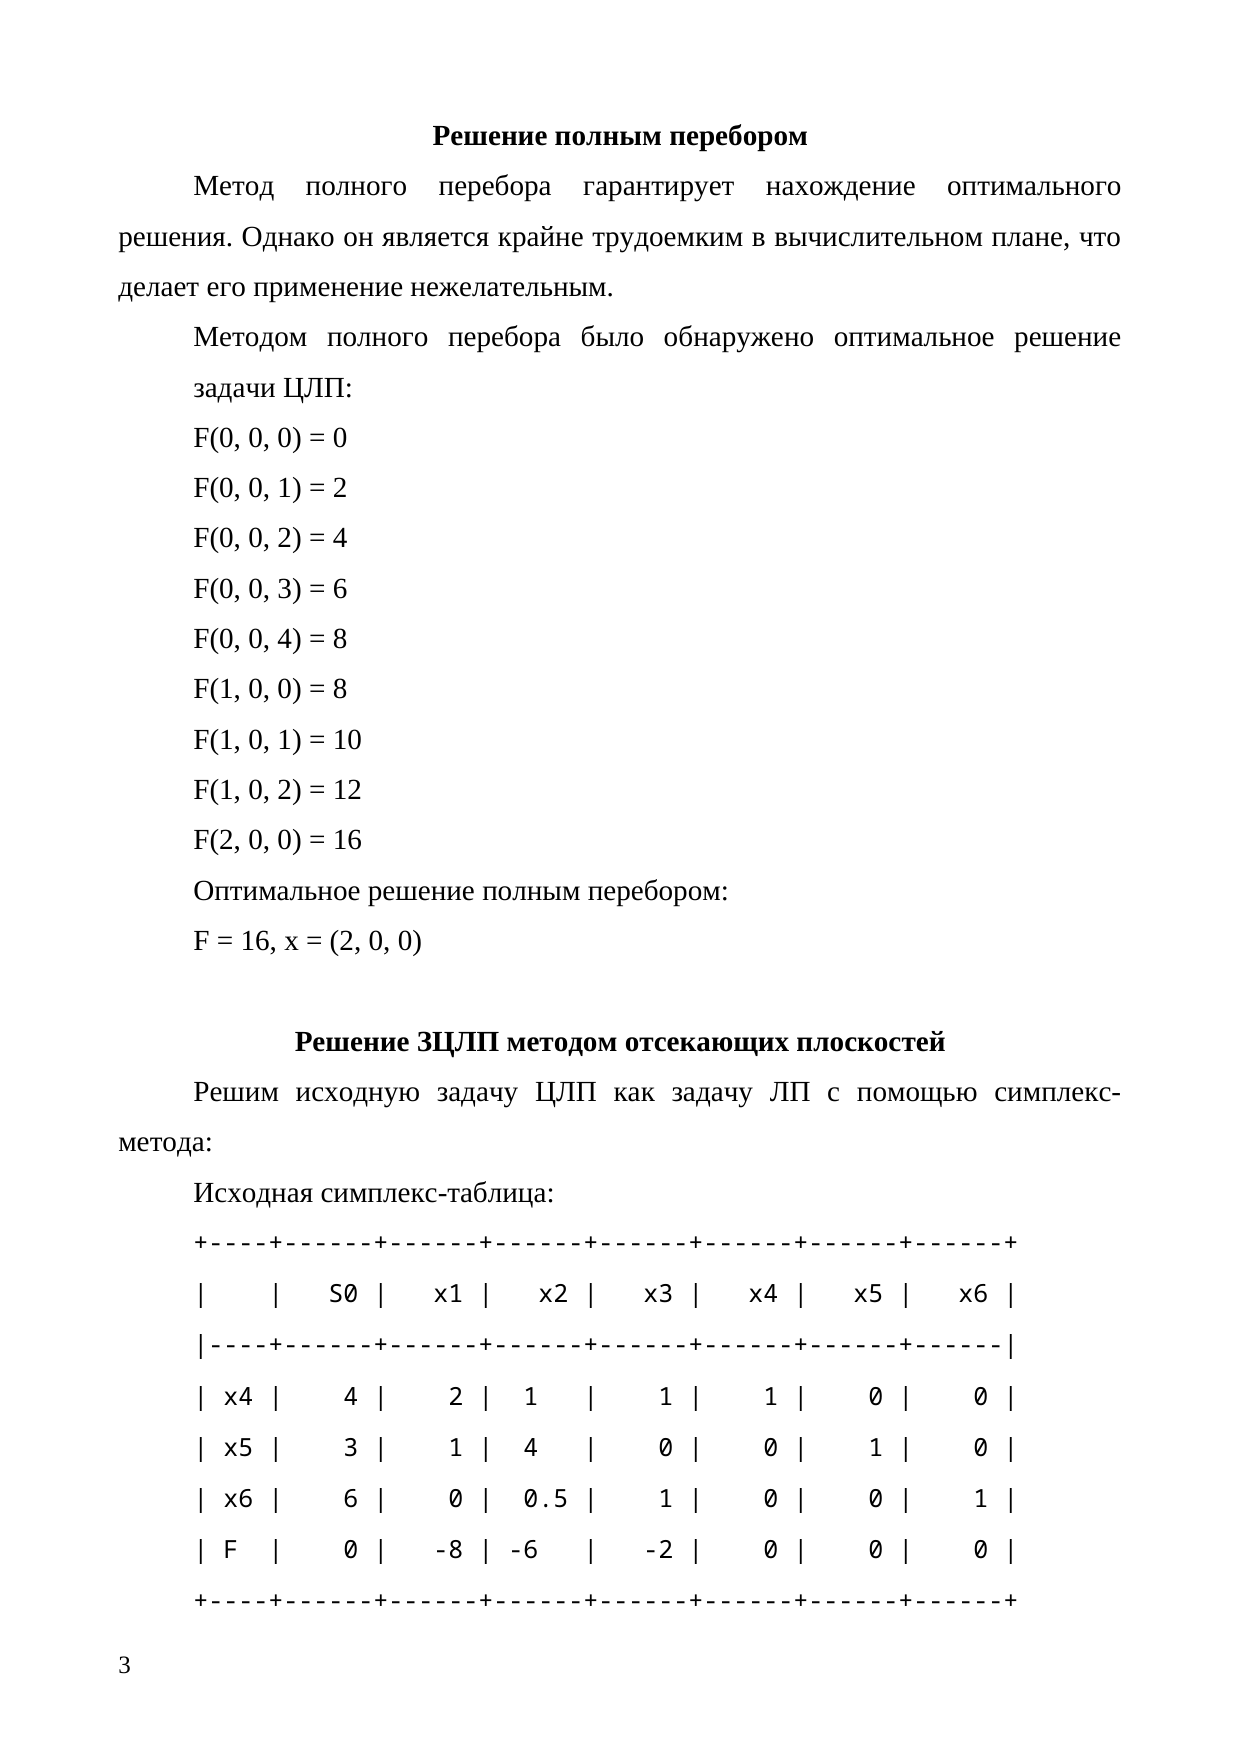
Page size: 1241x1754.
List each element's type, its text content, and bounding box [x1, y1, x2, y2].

text F(0, 0, 0) = 0 [118, 420, 1122, 453]
text Методом полного перебора было обнаружено оптимальное решение задачи ЦЛП: [193, 319, 1122, 403]
text Метод полного перебора гарантирует нахождение оптимального решения. Однако он является крайне трудоемким в вычислительном плане, что делает его применение нежелательным. [118, 168, 1122, 303]
text F = 16, x = (2, 0, 0) [118, 923, 1122, 957]
text Решение полным перебором [118, 118, 1122, 152]
text F(1, 0, 0) = 8 [118, 672, 1122, 705]
text Исходная симплекс-таблица: [118, 1175, 1122, 1208]
text | x6 | 6 | 0 | 0.5 | 1 | 0 | 0 | 1 | [118, 1480, 1122, 1514]
text F(1, 0, 1) = 10 [118, 722, 1122, 755]
text Решим исходную задачу ЦЛП как задачу ЛП с помощью симплекс-метода: [118, 1074, 1122, 1158]
text F(0, 0, 3) = 6 [118, 571, 1122, 604]
text |----+------+------+------+------+------+------+------| [118, 1327, 1122, 1361]
text F(0, 0, 2) = 4 [118, 521, 1122, 554]
text +----+------+------+------+------+------+------+------+ [118, 1225, 1122, 1259]
text F(0, 0, 1) = 2 [118, 470, 1122, 504]
text | x5 | 3 | 1 | 4 | 0 | 0 | 1 | 0 | [118, 1429, 1122, 1463]
text Оптимальное решение полным перебором: [118, 873, 1122, 906]
text | x4 | 4 | 2 | 1 | 1 | 1 | 0 | 0 | [118, 1378, 1122, 1412]
text +----+------+------+------+------+------+------+------+ [118, 1582, 1122, 1616]
text F(2, 0, 0) = 16 [118, 822, 1122, 856]
text | F | 0 | -8 | -6 | -2 | 0 | 0 | 0 | [118, 1531, 1122, 1565]
text F(0, 0, 4) = 8 [118, 621, 1122, 655]
text F(1, 0, 2) = 12 [118, 772, 1122, 806]
text | | S0 | x1 | x2 | x3 | x4 | x5 | x6 | [118, 1276, 1122, 1310]
text Решение ЗЦЛП методом отсекающих плоскостей [118, 1024, 1122, 1057]
